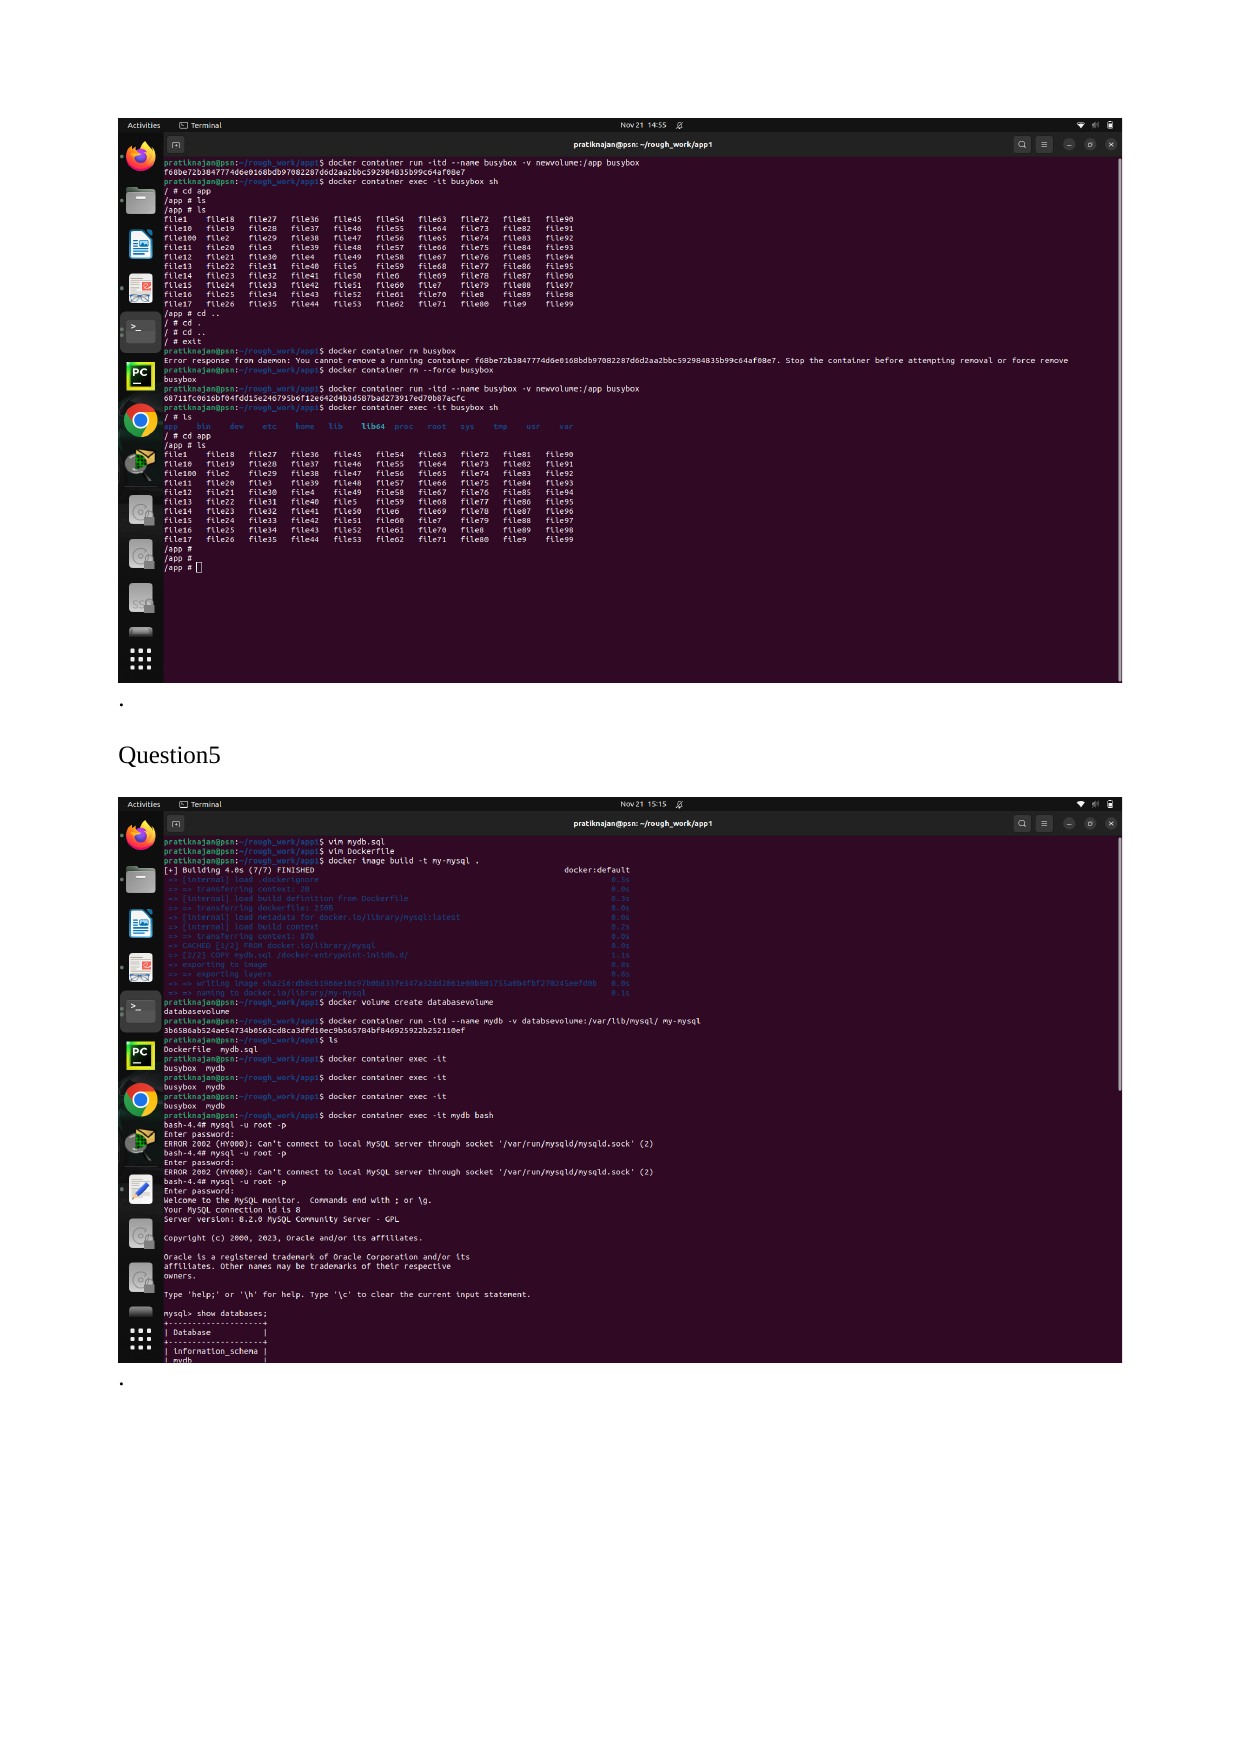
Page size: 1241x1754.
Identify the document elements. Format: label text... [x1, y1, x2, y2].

picture [118, 118, 1123, 683]
picture [118, 797, 1123, 1363]
text . [118, 683, 1122, 712]
text Question5 [118, 740, 1122, 769]
text . [118, 1363, 1122, 1391]
